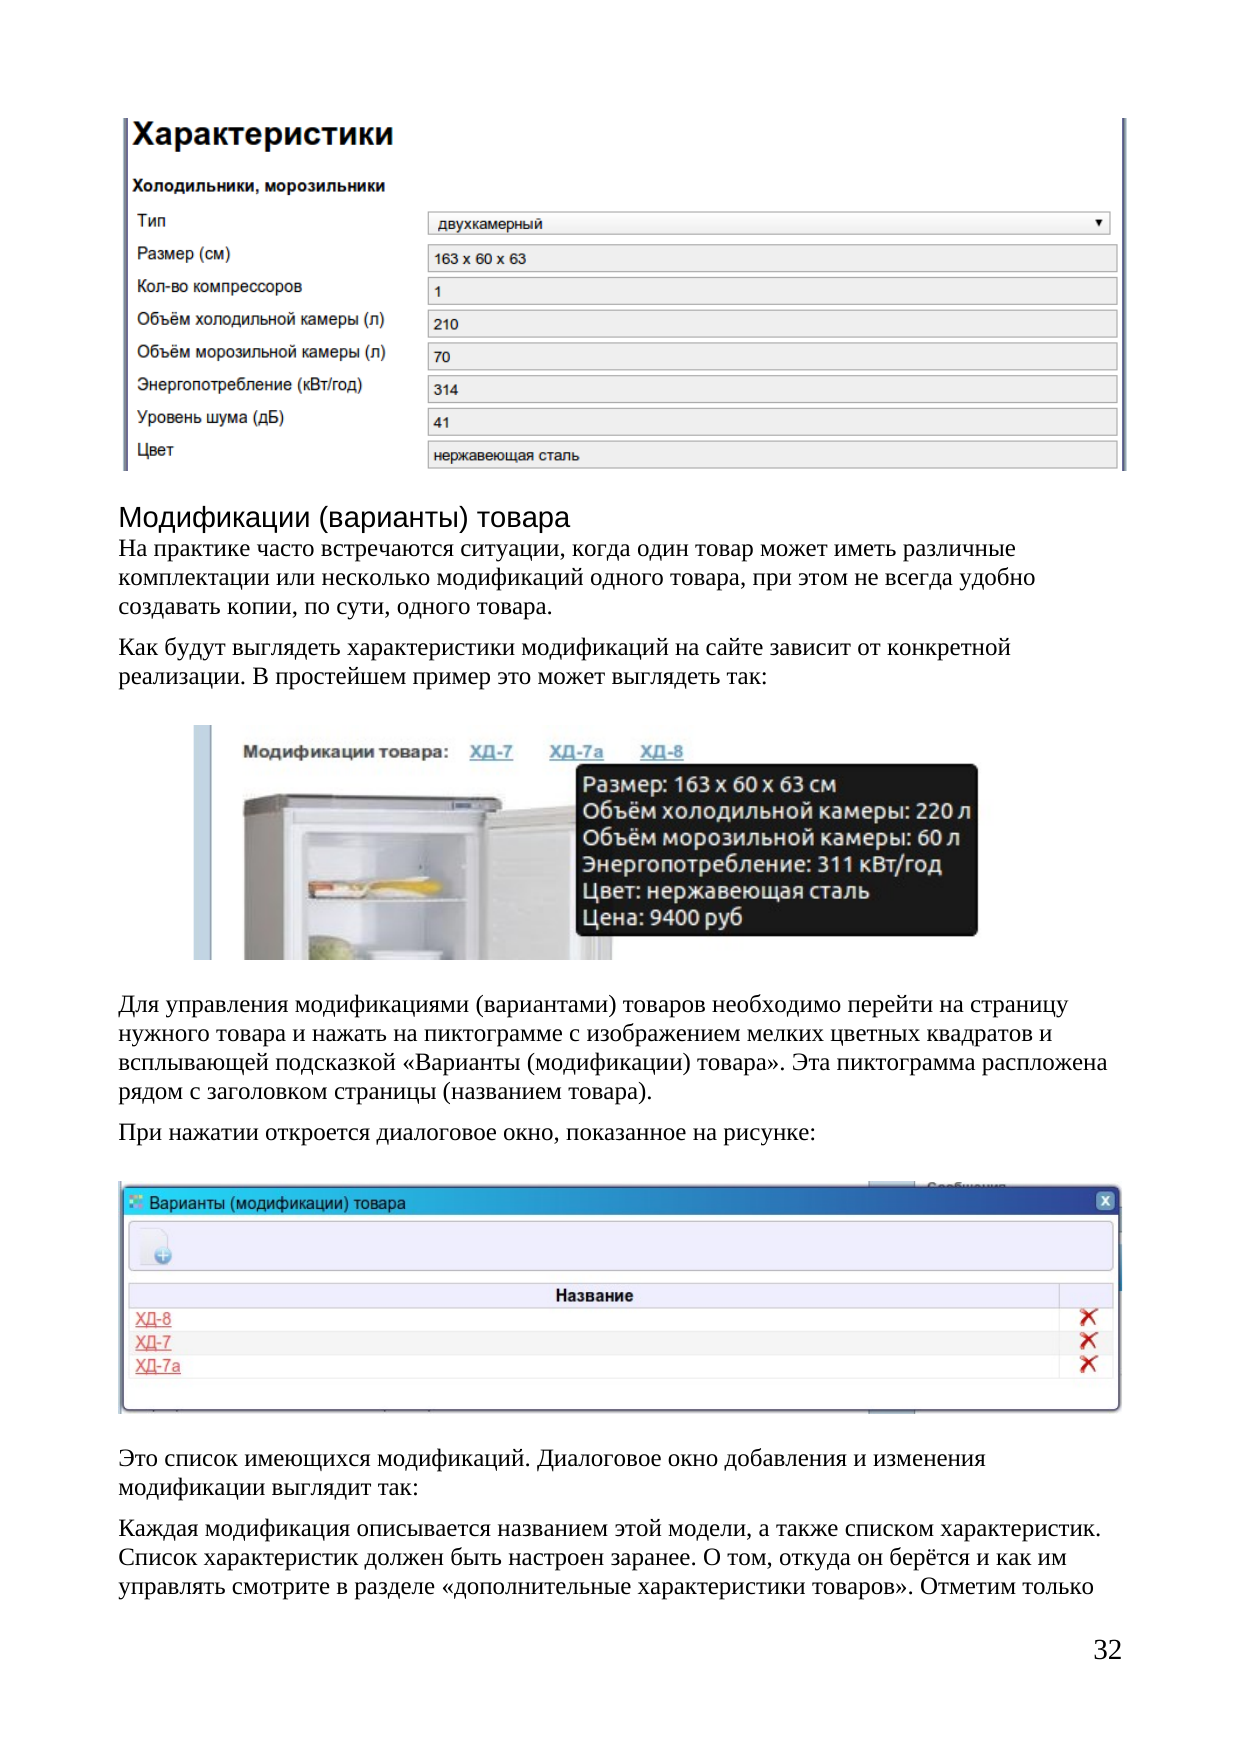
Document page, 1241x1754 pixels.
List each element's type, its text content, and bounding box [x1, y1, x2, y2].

text Для управления модификациями (вариантами) товаров необходимо перейти на страницу нужного товара и нажать на пиктограмме с изображением мелких цветных квадратов и всплывающей подсказкой «Варианты (модификации) товара». Эта пиктограмма распложена рядом с заголовком страницы (названием товара). [118, 702, 1122, 1104]
picture [122, 118, 1127, 471]
text [118, 1158, 1122, 1181]
text При нажатии откроется диалоговое окно, показанное на рисунке: [118, 1117, 1122, 1146]
text Каждая модификация описывается названием этой модели, а также списком характеристик. Список характеристик должен быть настроен заранее. О том, откуда он берётся и как им управлять смотрите в разделе «дополнительные характеристики товаров». Отметим только [118, 1513, 1122, 1599]
picture [193, 725, 1047, 960]
text Это список имеющихся модификаций. Диалоговое окно добавления и изменения модификации выглядит так: [118, 1414, 1122, 1501]
picture [118, 1181, 1123, 1414]
subtitle Модификации (варианты) товара [118, 118, 1122, 533]
text Как будут выглядеть характеристики модификаций на сайте зависит от конкретной реализации. В простейшем пример это может выглядеть так: [118, 632, 1122, 689]
text На практике часто встречаются ситуации, когда один товар может иметь различные комплектации или несколько модификаций одного товара, при этом не всегда удобно создавать копии, по сути, одного товара. [118, 533, 1122, 619]
